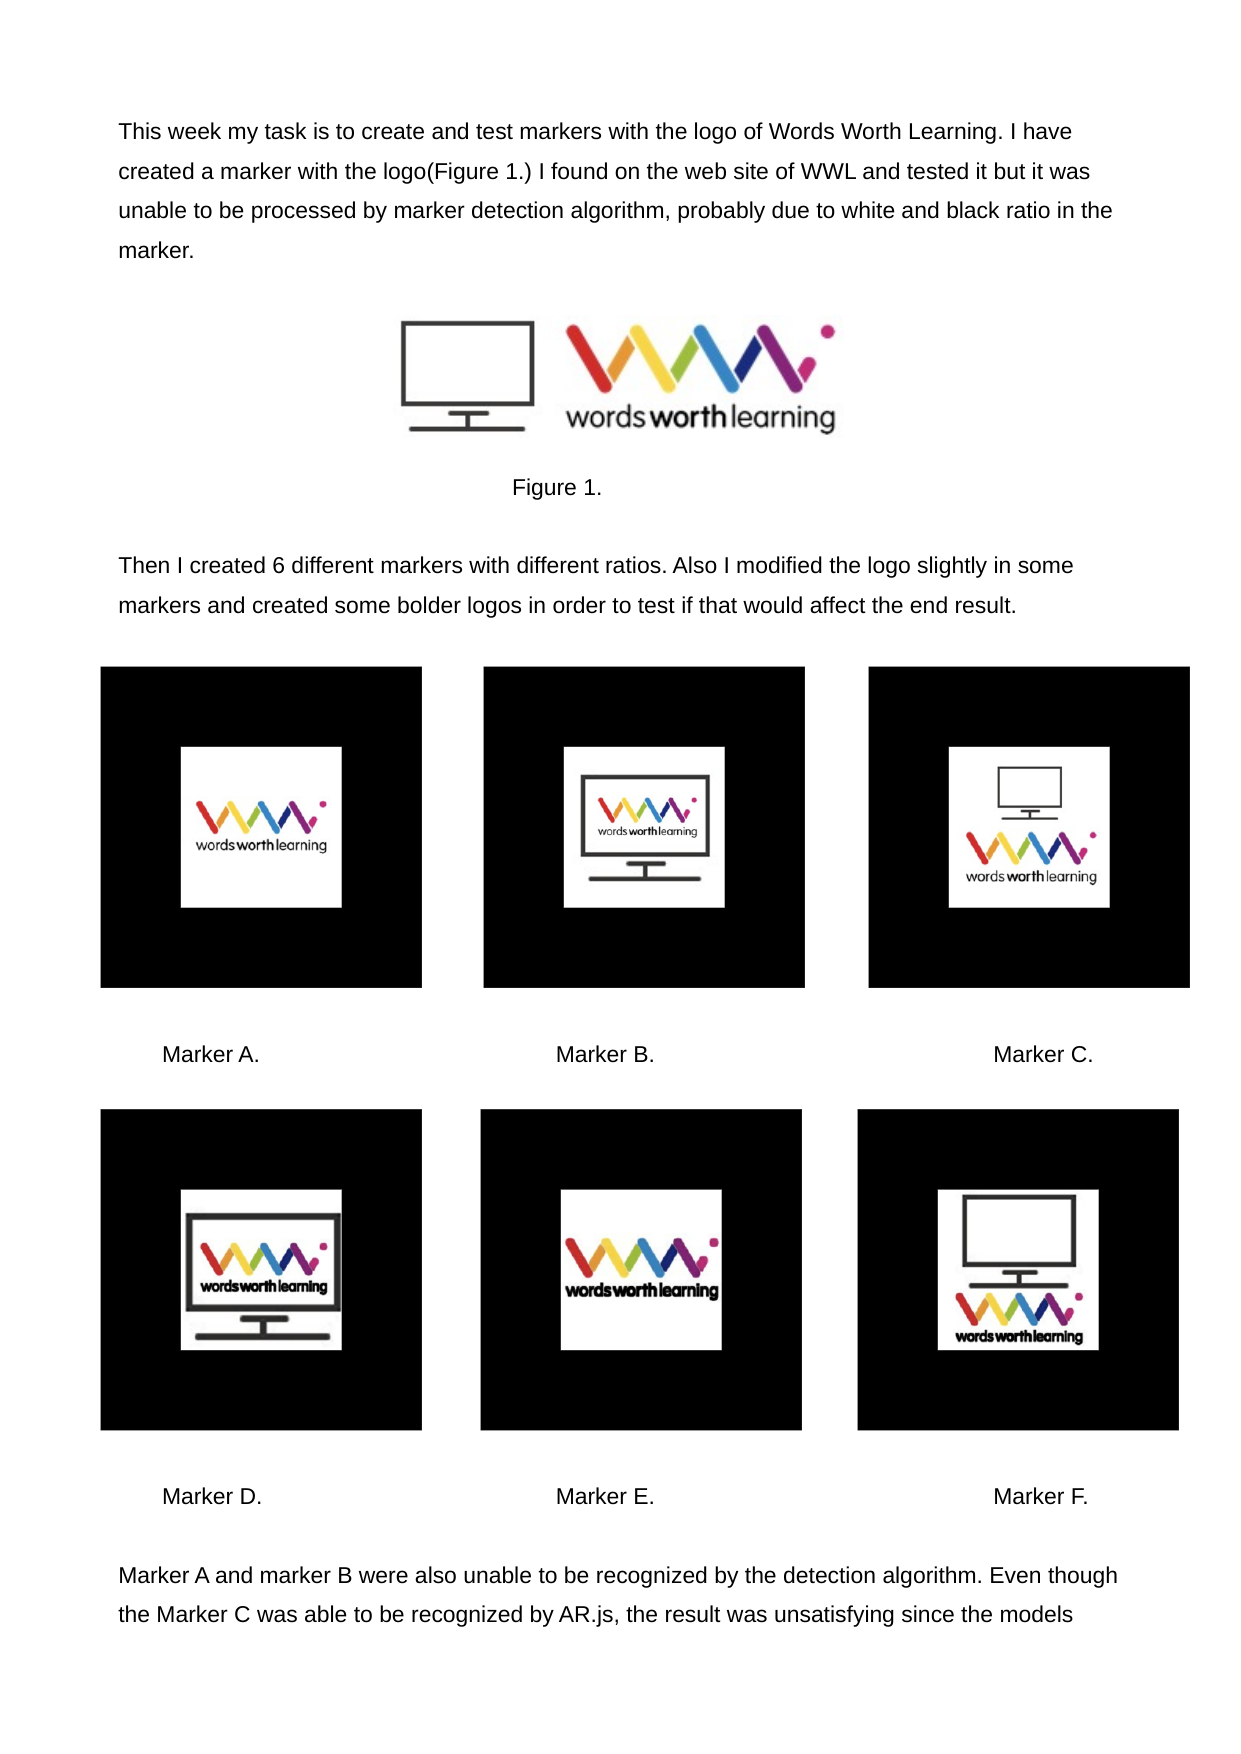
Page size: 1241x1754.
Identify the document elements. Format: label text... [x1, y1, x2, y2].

text Figure 1. [118, 473, 1122, 500]
text Marker A. Marker B. Marker C. [118, 1028, 1122, 1067]
text This week my task is to create and test markers with the logo of Words Worth Learning. I have created a marker with the logo(Figure 1.) I found on the web site of WWL and tested it but it was unable to be processed by marker detection algorithm, probably due to white and black ratio in the marker. [118, 118, 1122, 263]
picture [60, 1069, 1219, 1470]
text Marker D. Marker E. Marker F. [118, 1470, 1122, 1509]
picture [392, 315, 848, 438]
text Marker A and marker B were also unable to be recognized by the detection algorithm. Even though the Marker C was able to be recognized by AR.js, the result was unsatisfying since the models [118, 1562, 1122, 1628]
text Then I created 6 different markers with different ratios. Also I modified the logo slightly in some markers and created some bolder logos in order to test if that would affect the end result. [118, 552, 1122, 618]
picture [60, 627, 1230, 1028]
